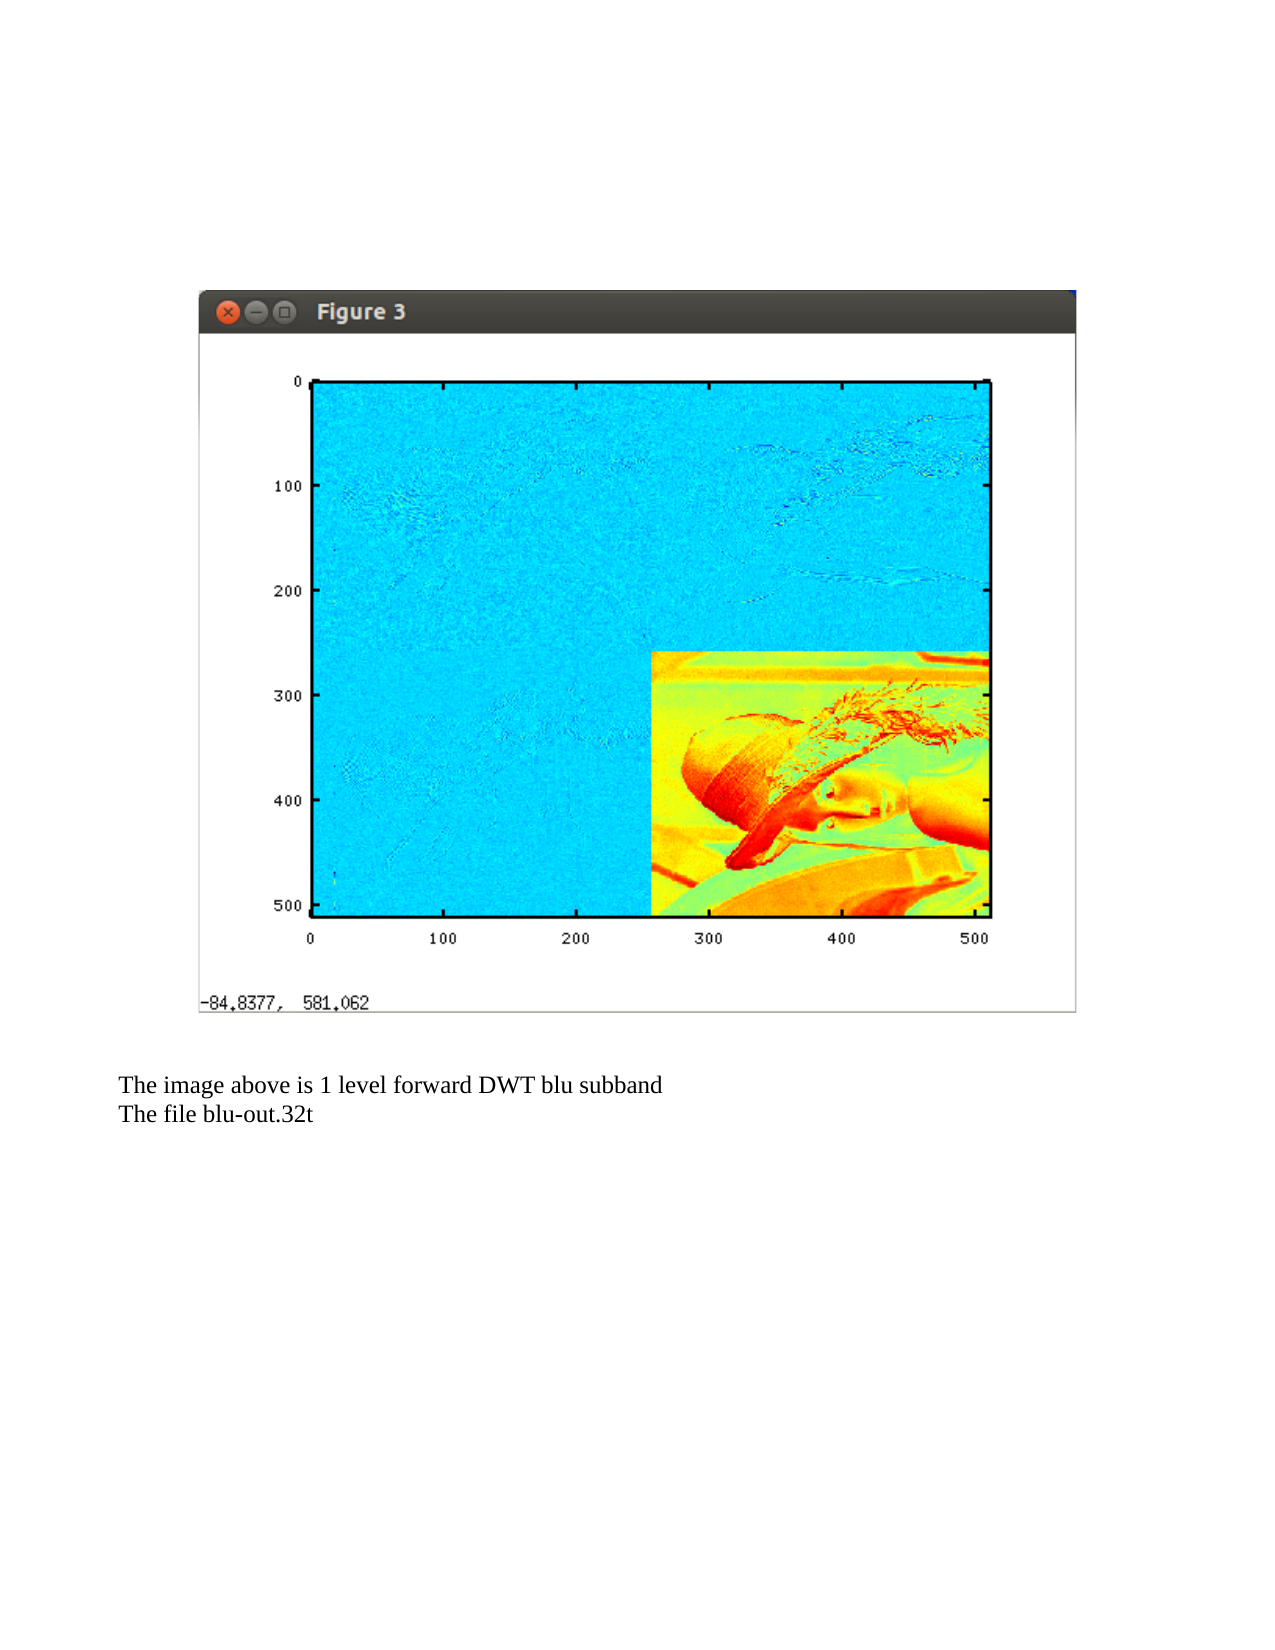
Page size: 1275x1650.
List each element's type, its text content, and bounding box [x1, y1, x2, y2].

picture [198, 290, 1077, 1013]
text The file blu-out.32t [118, 1099, 1157, 1127]
text The image above is 1 level forward DWT blu subband [118, 1070, 1157, 1099]
